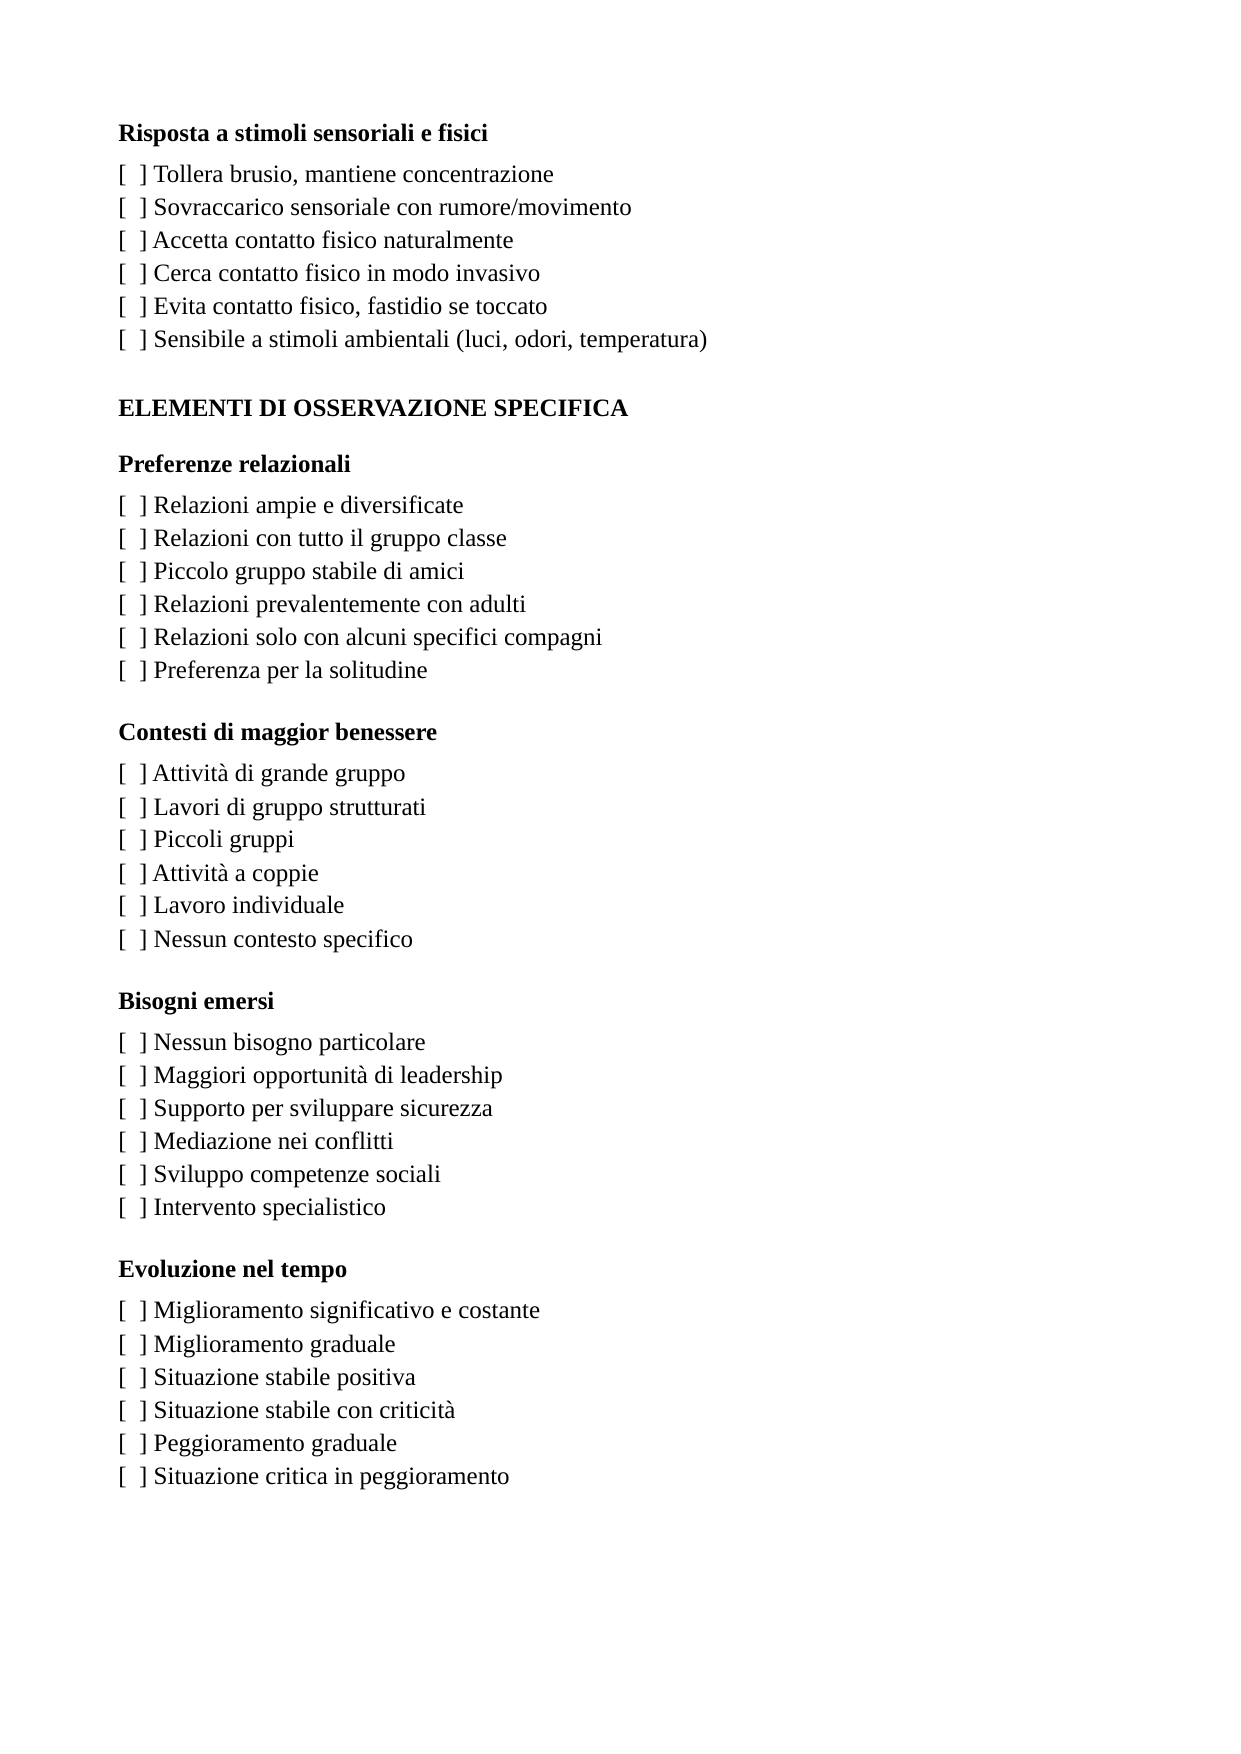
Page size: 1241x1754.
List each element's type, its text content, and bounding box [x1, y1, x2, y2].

text [ ] Accetta contatto fisico naturalmente [118, 225, 1122, 254]
subtitle Bisogni emersi [118, 986, 1122, 1014]
text [ ] Cerca contatto fisico in modo invasivo [118, 258, 1122, 287]
text [ ] Relazioni solo con alcuni specifici compagni [118, 622, 1122, 651]
text [ ] Maggiori opportunità di leadership [118, 1060, 1122, 1089]
text [ ] Sviluppo competenze sociali [118, 1159, 1122, 1188]
text [ ] Attività di grande gruppo [118, 758, 1122, 787]
text [ ] Sovraccarico sensoriale con rumore/movimento [118, 192, 1122, 221]
text [ ] Nessun bisogno particolare [118, 1027, 1122, 1056]
text [ ] Piccolo gruppo stabile di amici [118, 556, 1122, 585]
text [ ] Relazioni prevalentemente con adulti [118, 589, 1122, 618]
text [ ] Nessun contesto specifico [118, 924, 1122, 952]
subtitle Risposta a stimoli sensoriali e fisici [118, 118, 1122, 147]
text [ ] Evita contatto fisico, fastidio se toccato [118, 291, 1122, 320]
text [ ] Lavori di gruppo strutturati [118, 792, 1122, 820]
text [ ] Lavoro individuale [118, 891, 1122, 919]
text [ ] Peggioramento graduale [118, 1428, 1122, 1456]
text [ ] Mediazione nei conflitti [118, 1126, 1122, 1155]
subtitle ELEMENTI DI OSSERVAZIONE SPECIFICA [118, 393, 1122, 422]
text [ ] Attività a coppie [118, 858, 1122, 886]
text [ ] Relazioni ampie e diversificate [118, 490, 1122, 519]
subtitle Evoluzione nel tempo [118, 1254, 1122, 1283]
text [ ] Tollera brusio, mantiene concentrazione [118, 159, 1122, 188]
subtitle Preferenze relazionali [118, 449, 1122, 477]
text [ ] Miglioramento graduale [118, 1329, 1122, 1357]
text [ ] Sensibile a stimoli ambientali (luci, odori, temperatura) [118, 324, 1122, 353]
text [ ] Relazioni con tutto il gruppo classe [118, 523, 1122, 552]
text [ ] Supporto per sviluppare sicurezza [118, 1093, 1122, 1122]
text [ ] Miglioramento significativo e costante [118, 1296, 1122, 1324]
text [ ] Piccoli gruppi [118, 824, 1122, 853]
subtitle Contesti di maggior benessere [118, 717, 1122, 746]
text [ ] Preferenza per la solitudine [118, 655, 1122, 684]
text [ ] Situazione critica in peggioramento [118, 1461, 1122, 1489]
text [ ] Situazione stabile con criticità [118, 1395, 1122, 1423]
text [ ] Intervento specialistico [118, 1192, 1122, 1221]
text [ ] Situazione stabile positiva [118, 1362, 1122, 1390]
